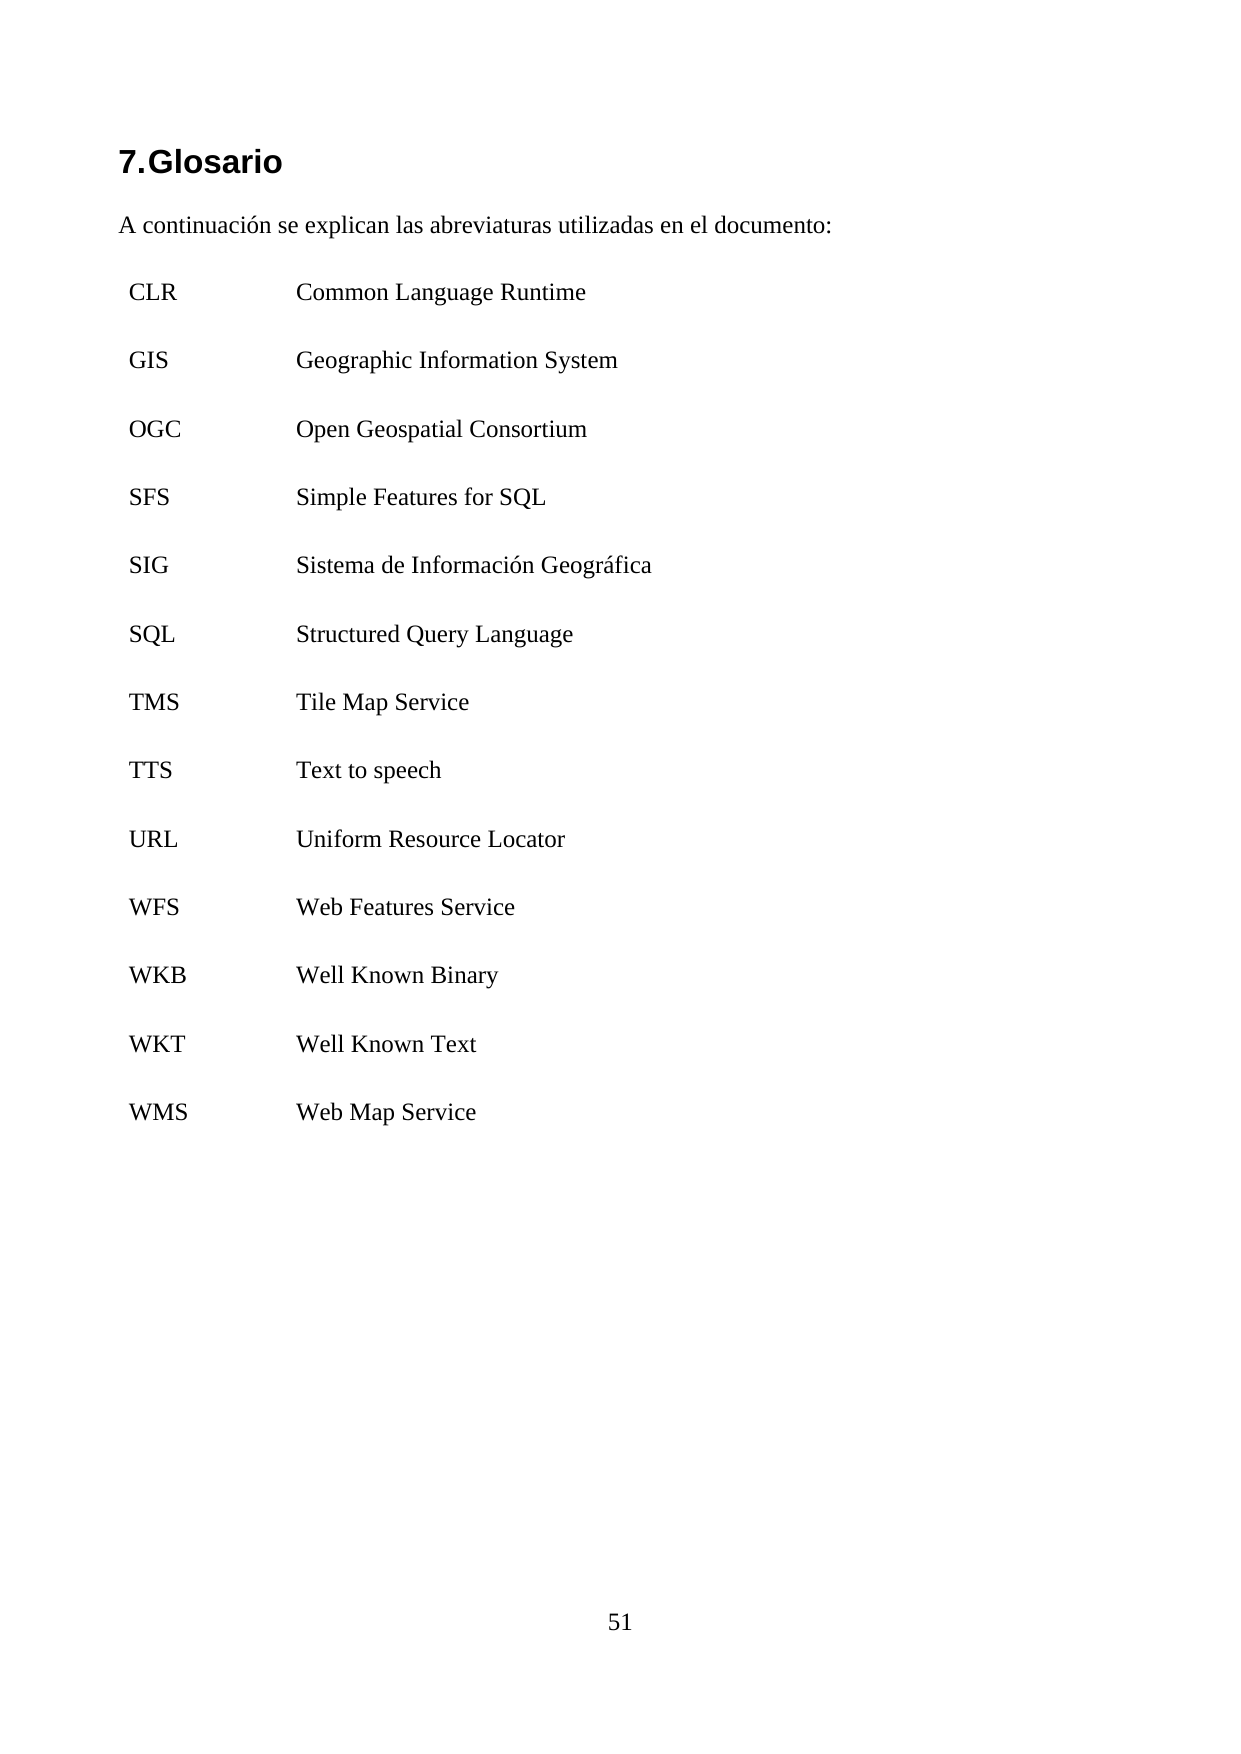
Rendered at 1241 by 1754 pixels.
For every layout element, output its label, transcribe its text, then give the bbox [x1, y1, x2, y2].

table_cell Web Map Service [286, 1088, 1117, 1154]
table_cell Tile Map Service [286, 678, 1117, 744]
table_cell Structured Query Language [286, 609, 1117, 676]
table_cell Sistema de Información Geográfica [286, 541, 1117, 607]
table_cell Well Known Text [286, 1019, 1117, 1086]
table_cell [286, 1224, 1117, 1291]
table_cell Open Geospatial Consortium [286, 404, 1117, 471]
table_cell [286, 1156, 1117, 1222]
table_cell SFS [119, 473, 284, 539]
table_cell Web Features Service [286, 883, 1117, 949]
table_cell GIS [119, 336, 284, 402]
table_cell WKT [119, 1019, 284, 1086]
table_cell Uniform Resource Locator [286, 814, 1117, 881]
table_header CLR [119, 268, 284, 334]
table_cell URL [119, 814, 284, 881]
table_cell WKB [119, 951, 284, 1017]
table_cell Simple Features for SQL [286, 473, 1117, 539]
table_cell SQL [119, 609, 284, 676]
table_cell [119, 1224, 284, 1291]
table_header Common Language Runtime [286, 268, 1117, 334]
table_cell WMS [119, 1088, 284, 1154]
table_cell Text to speech [286, 746, 1117, 812]
table_cell TMS [119, 678, 284, 744]
text A continuación se explican las abreviaturas utilizadas en el documento: [118, 212, 1122, 239]
table_cell SIG [119, 541, 284, 607]
table_cell TTS [119, 746, 284, 812]
subtitle Glosario [118, 143, 1122, 180]
table_cell Geographic Information System [286, 336, 1117, 402]
table_cell OGC [119, 404, 284, 471]
table_cell Well Known Binary [286, 951, 1117, 1017]
table_cell WFS [119, 883, 284, 949]
table_cell [119, 1156, 284, 1222]
